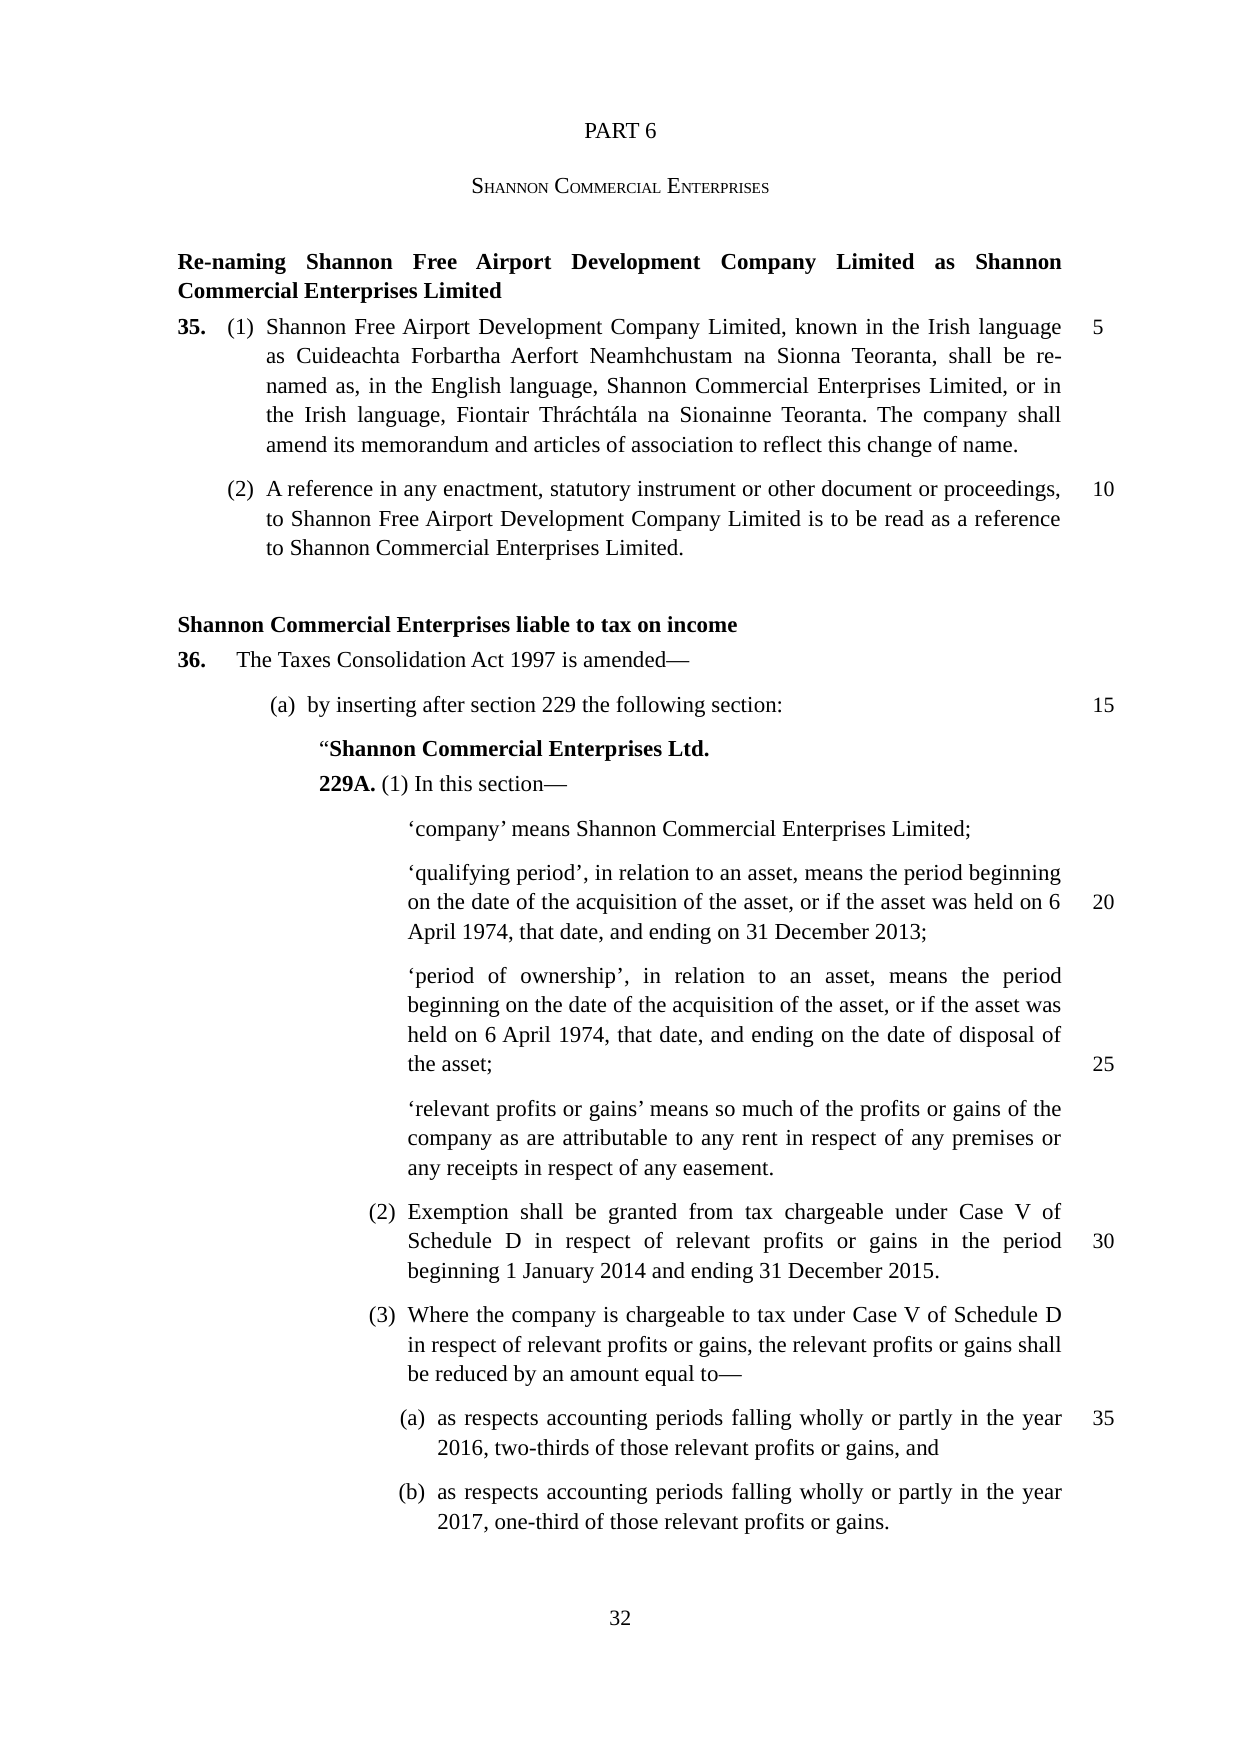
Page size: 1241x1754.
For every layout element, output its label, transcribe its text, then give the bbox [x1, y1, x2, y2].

title Shannon Commercial Enterprises [177, 173, 1063, 199]
text 36. The Taxes Consolidation Act 1997 is amended⁠— [177, 644, 1063, 674]
text ‘company’ means Shannon Commercial Enterprises Limited; [319, 812, 1063, 842]
text (a) by inserting after section 229 the following section: [177, 688, 1063, 718]
text PART 6 [177, 118, 1063, 144]
text (a) as respects accounting periods falling wholly or partly in the year 2016, two-thirds of those relevant profits or gains, and [307, 1402, 1063, 1461]
text (b) as respects accounting periods falling wholly or partly in the year 2017, one-third of those relevant profits or gains. [307, 1476, 1063, 1535]
text Re-naming Shannon Free Airport Development Company Limited as Shannon Commercial Enterprises Limited [177, 246, 1063, 305]
text ‘qualifying period’, in relation to an asset, means the period beginning on the date of the acquisition of the asset, or if the asset was held on 6 April 1974, that date, and ending on 31 December 2013; [319, 857, 1063, 945]
text ‘relevant profits or gains’ means so much of the profits or gains of the company as are attributable to any rent in respect of any premises or any receipts in respect of any easement. [319, 1093, 1063, 1181]
text 229A. (1) In this section⁠— [319, 768, 1063, 798]
text (2) A reference in any enactment, statutory instrument or other document or proceedings, to Shannon Free Airport Development Company Limited is to be read as a reference to Shannon Commercial Enterprises Limited. [177, 473, 1063, 561]
text (2) Exemption shall be granted from tax chargeable under Case V of Schedule D in respect of relevant profits or gains in the period beginning 1 January 2014 and ending 31 December 2015. [319, 1196, 1063, 1284]
text (3) Where the company is chargeable to tax under Case V of Schedule D in respect of relevant profits or gains, the relevant profits or gains shall be reduced by an amount equal to⁠— [319, 1299, 1063, 1387]
text Shannon Commercial Enterprises liable to tax on income [177, 609, 1063, 638]
text “Shannon Commercial Enterprises Ltd. [319, 733, 1063, 762]
text 35. (1) Shannon Free Airport Development Company Limited, known in the Irish language as Cuideachta Forbartha Aerfort Neamhchustam na Sionna Teoranta, shall be re-named as, in the English language, Shannon Commercial Enterprises Limited, or in the Irish language, Fiontair Thráchtála na Sionainne Teoranta. The company shall amend its memorandum and articles of association to reflect this change of name. [177, 311, 1063, 458]
text ‘period of ownership’, in relation to an asset, means the period beginning on the date of the acquisition of the asset, or if the asset was held on 6 April 1974, that date, and ending on the date of disposal of the asset; [319, 960, 1063, 1078]
